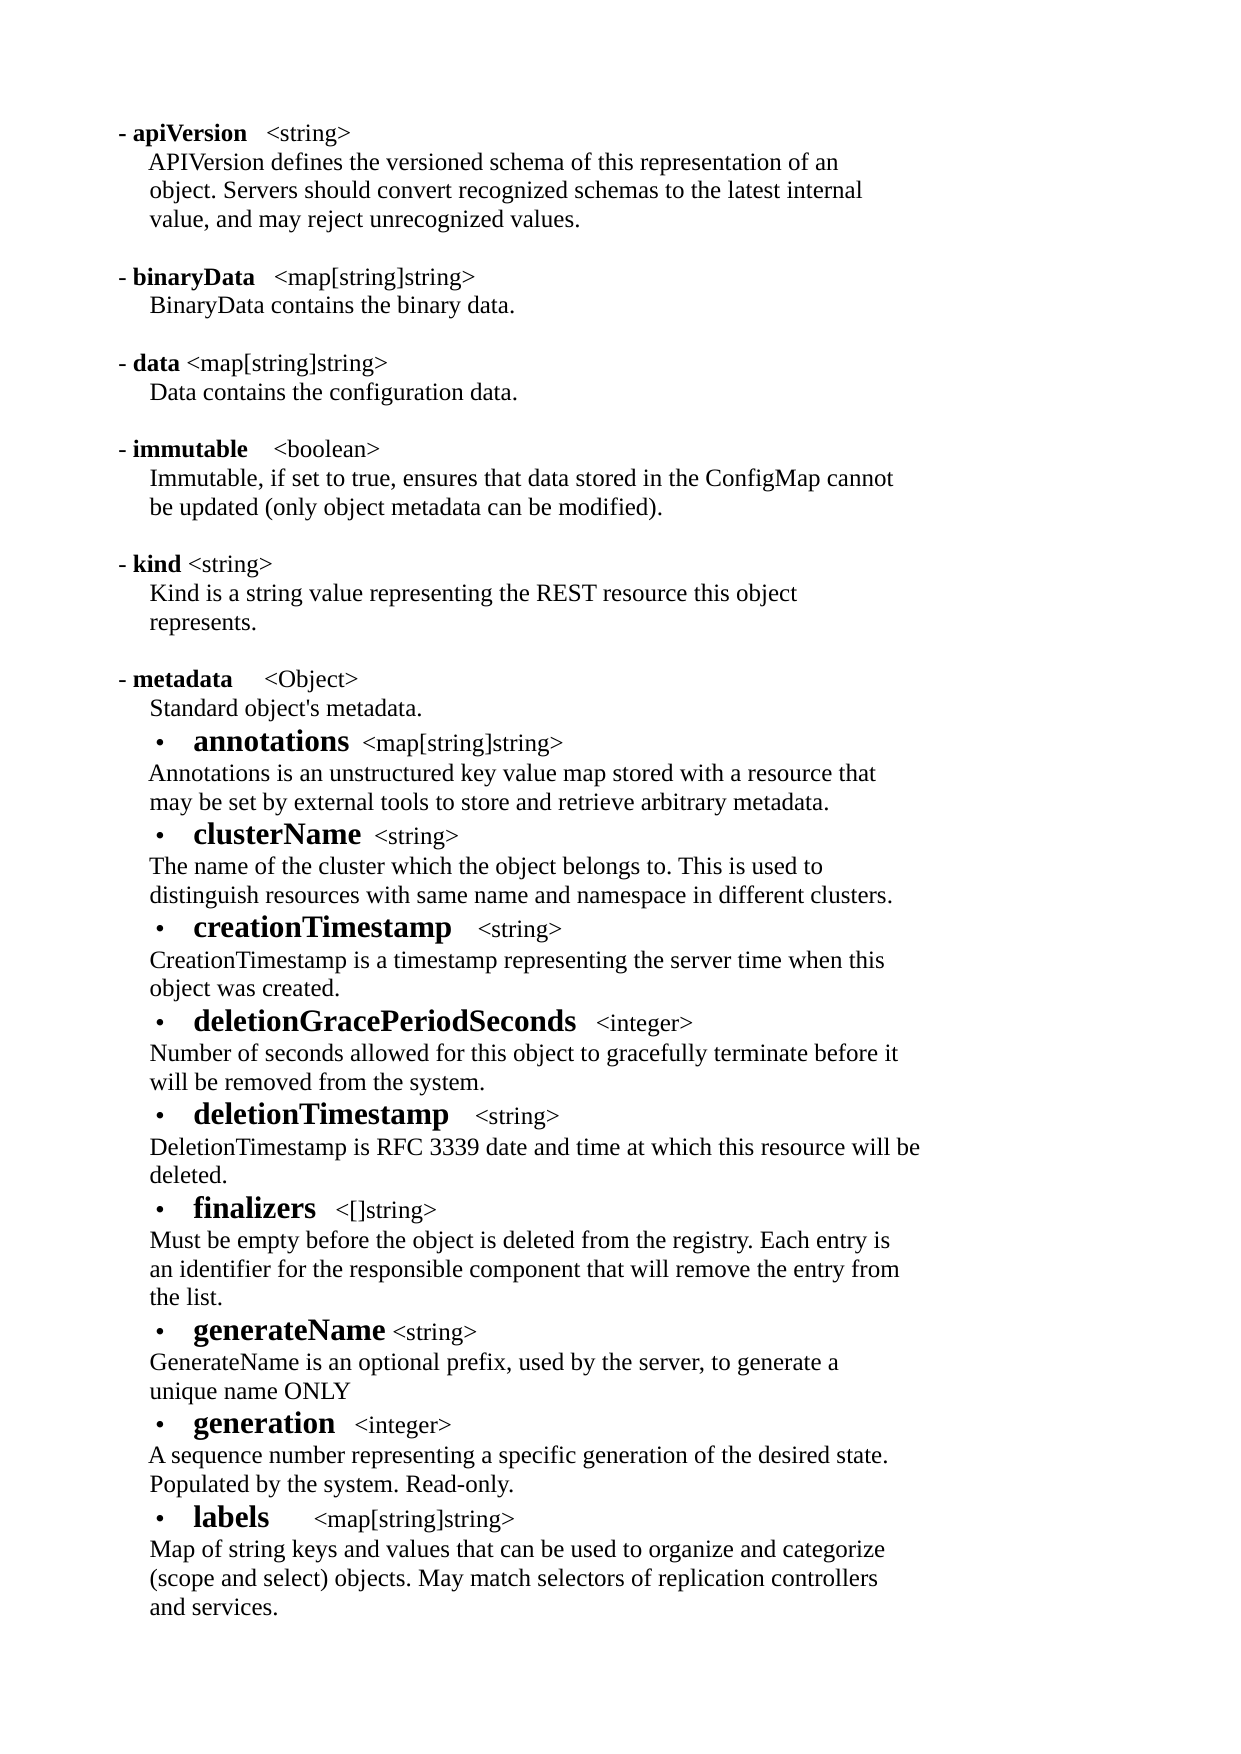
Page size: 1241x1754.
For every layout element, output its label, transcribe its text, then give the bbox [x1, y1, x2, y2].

text A sequence number representing a specific generation of the desired state. [118, 1441, 1122, 1469]
text - immutable <boolean> [118, 434, 1122, 463]
text unique name ONLY [118, 1376, 1122, 1405]
list deletionGracePeriodSeconds <integer> [156, 1002, 1122, 1038]
list annotations <map[string]string> [156, 722, 1122, 758]
text - binaryData <map[string]string> [118, 262, 1122, 291]
text Must be empty before the object is deleted from the registry. Each entry is [118, 1225, 1122, 1254]
text object was created. [118, 973, 1122, 1002]
text GenerateName is an optional prefix, used by the server, to generate a [118, 1347, 1122, 1376]
text The name of the cluster which the object belongs to. This is used to [118, 851, 1122, 880]
text value, and may reject unrecognized values. [118, 204, 1122, 233]
text (scope and select) objects. May match selectors of replication controllers [118, 1563, 1122, 1592]
text BinaryData contains the binary data. [118, 291, 1122, 319]
text deleted. [118, 1160, 1122, 1189]
text Number of seconds allowed for this object to gracefully terminate before it [118, 1038, 1122, 1067]
text Data contains the configuration data. [118, 377, 1122, 406]
text Map of string keys and values that can be used to organize and categorize [118, 1534, 1122, 1563]
text will be removed from the system. [118, 1067, 1122, 1096]
text - kind <string> [118, 549, 1122, 578]
text Standard object's metadata. [118, 693, 1122, 722]
list generateName <string> [156, 1311, 1122, 1347]
text may be set by external tools to store and retrieve arbitrary metadata. [118, 787, 1122, 815]
list generation <integer> [156, 1405, 1122, 1441]
list creationTimestamp <string> [156, 909, 1122, 945]
text - data <map[string]string> [118, 348, 1122, 377]
text Kind is a string value representing the REST resource this object [118, 578, 1122, 607]
list clusterName <string> [156, 815, 1122, 851]
text object. Servers should convert recognized schemas to the latest internal [118, 176, 1122, 204]
text APIVersion defines the versioned schema of this representation of an [118, 147, 1122, 176]
text Annotations is an unstructured key value map stored with a resource that [118, 758, 1122, 787]
text DeletionTimestamp is RFC 3339 date and time at which this resource will be [118, 1132, 1122, 1160]
list labels <map[string]string> [156, 1498, 1122, 1534]
text distinguish resources with same name and namespace in different clusters. [118, 880, 1122, 909]
text Populated by the system. Read-only. [118, 1469, 1122, 1498]
list deletionTimestamp <string> [156, 1096, 1122, 1132]
text the list. [118, 1282, 1122, 1311]
text CreationTimestamp is a timestamp representing the server time when this [118, 945, 1122, 973]
text - apiVersion <string> [118, 118, 1122, 147]
text - metadata <Object> [118, 664, 1122, 693]
text Immutable, if set to true, ensures that data stored in the ConfigMap cannot [118, 463, 1122, 492]
text and services. [118, 1592, 1122, 1620]
text an identifier for the responsible component that will remove the entry from [118, 1254, 1122, 1282]
text be updated (only object metadata can be modified). [118, 492, 1122, 521]
list finalizers <[]string> [156, 1189, 1122, 1225]
text represents. [118, 607, 1122, 636]
